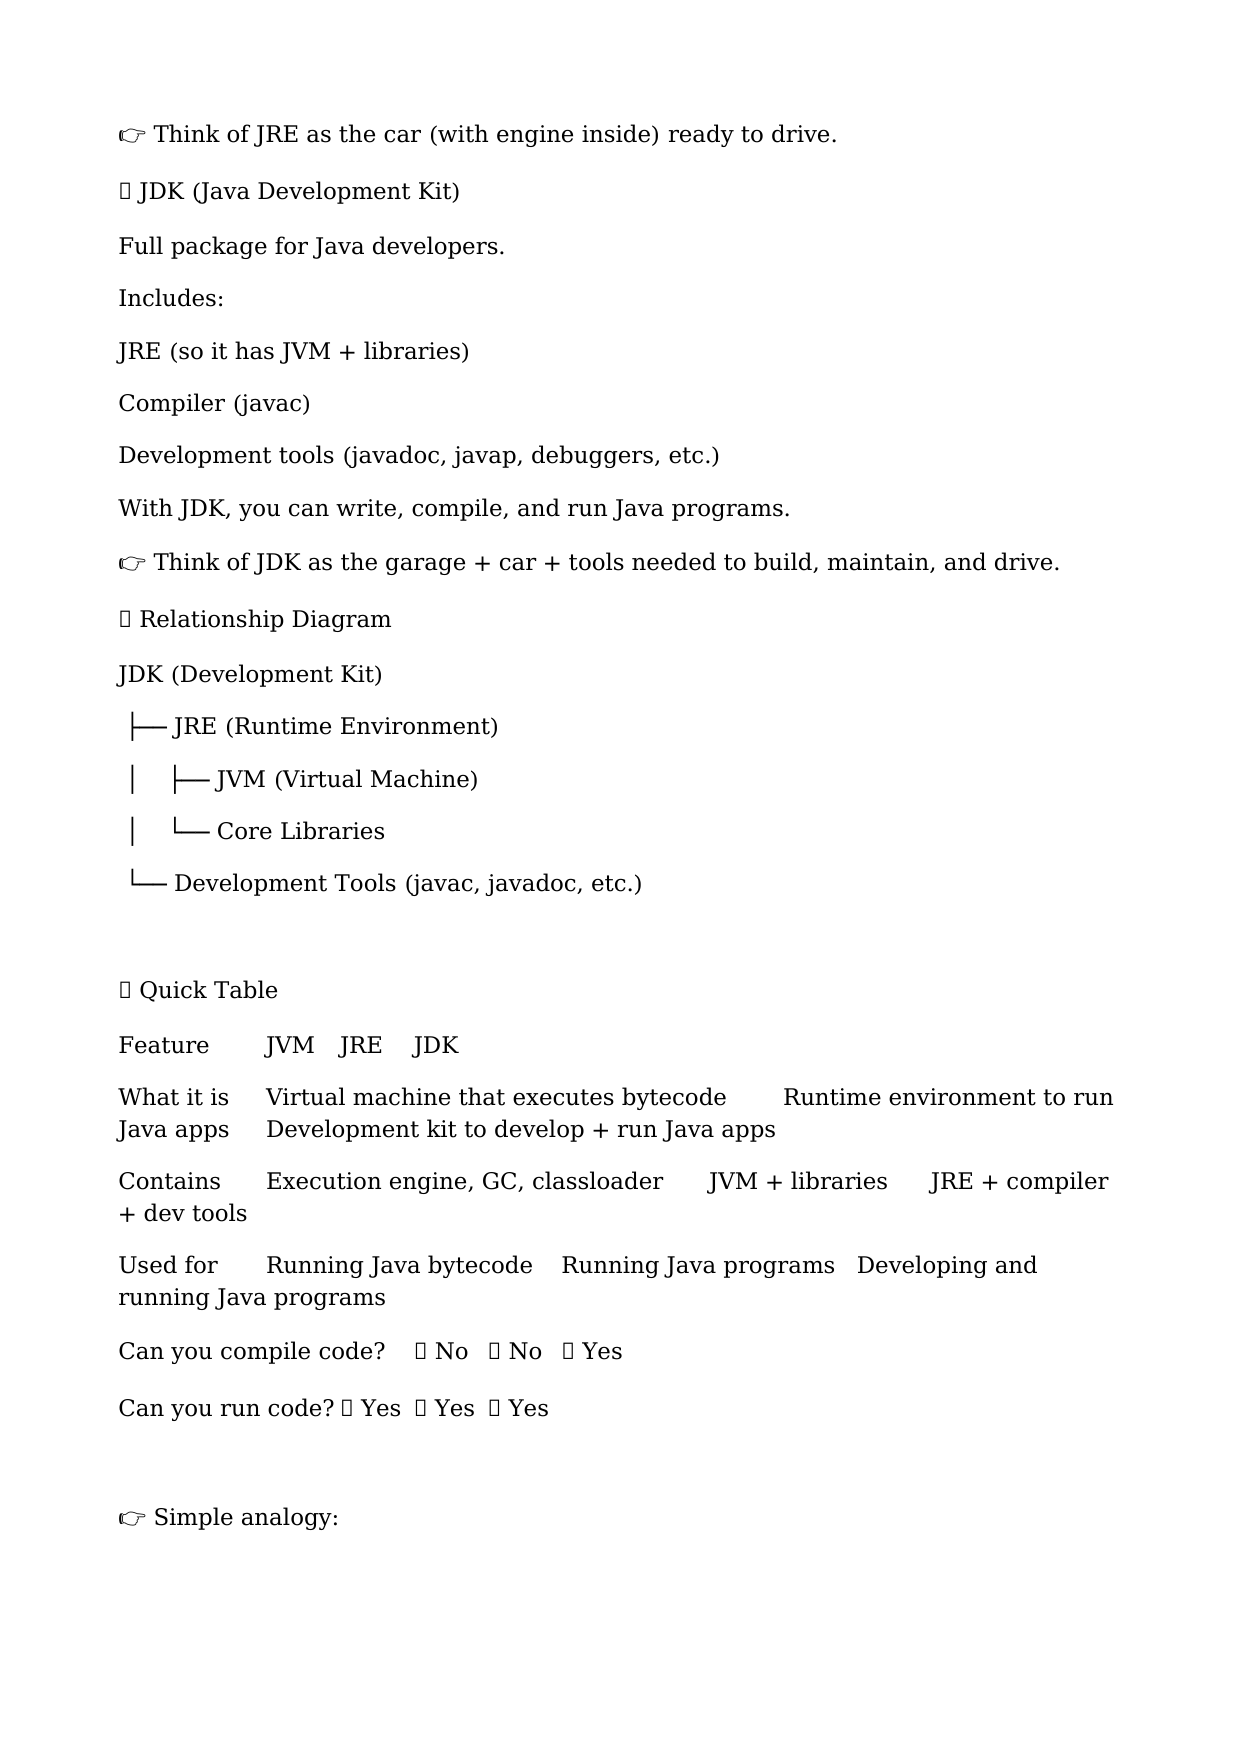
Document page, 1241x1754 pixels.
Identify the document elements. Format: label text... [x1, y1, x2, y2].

text JRE (so it has JVM + libraries) [118, 336, 1122, 364]
text 👉 Think of JDK as the garage + car + tools needed to build, maintain, and drive. [118, 546, 1122, 577]
text Used for Running Java bytecode Running Java programs Developing and running Java programs [118, 1251, 1122, 1310]
text ✅ Quick Table [118, 974, 1122, 1005]
text Includes: [118, 284, 1122, 312]
text │ ├── JVM (Virtual Machine) [118, 764, 1122, 792]
text └── Development Tools (javac, javadoc, etc.) [118, 869, 1122, 897]
text What it is Virtual machine that executes bytecode Runtime environment to run Java apps Development kit to develop + run Java apps [118, 1083, 1122, 1142]
text 👉 Think of JRE as the car (with engine inside) ready to drive. [118, 118, 1122, 149]
text ├── JRE (Runtime Environment) [133, 712, 1122, 739]
text 🔹 JDK (Java Development Kit) [118, 175, 1122, 206]
text Contains Execution engine, GC, classloader JVM + libraries JRE + compiler + dev tools [118, 1167, 1122, 1226]
text With JDK, you can write, compile, and run Java programs. [118, 494, 1122, 521]
text 👉 Simple analogy: [118, 1501, 1122, 1532]
text Can you run code? ✅ Yes ✅ Yes ✅ Yes [118, 1392, 1122, 1423]
text Can you compile code? ❌ No ❌ No ✅ Yes [118, 1335, 1122, 1366]
text Development tools (javadoc, javap, debuggers, etc.) [118, 441, 1122, 469]
text JDK (Development Kit) [118, 659, 1122, 687]
text │ └── Core Libraries [133, 817, 1122, 844]
text 🔑 Relationship Diagram [118, 603, 1122, 634]
text Full package for Java developers. [118, 232, 1122, 259]
text Compiler (javac) [118, 389, 1122, 416]
text Feature JVM JRE JDK [118, 1031, 1122, 1058]
